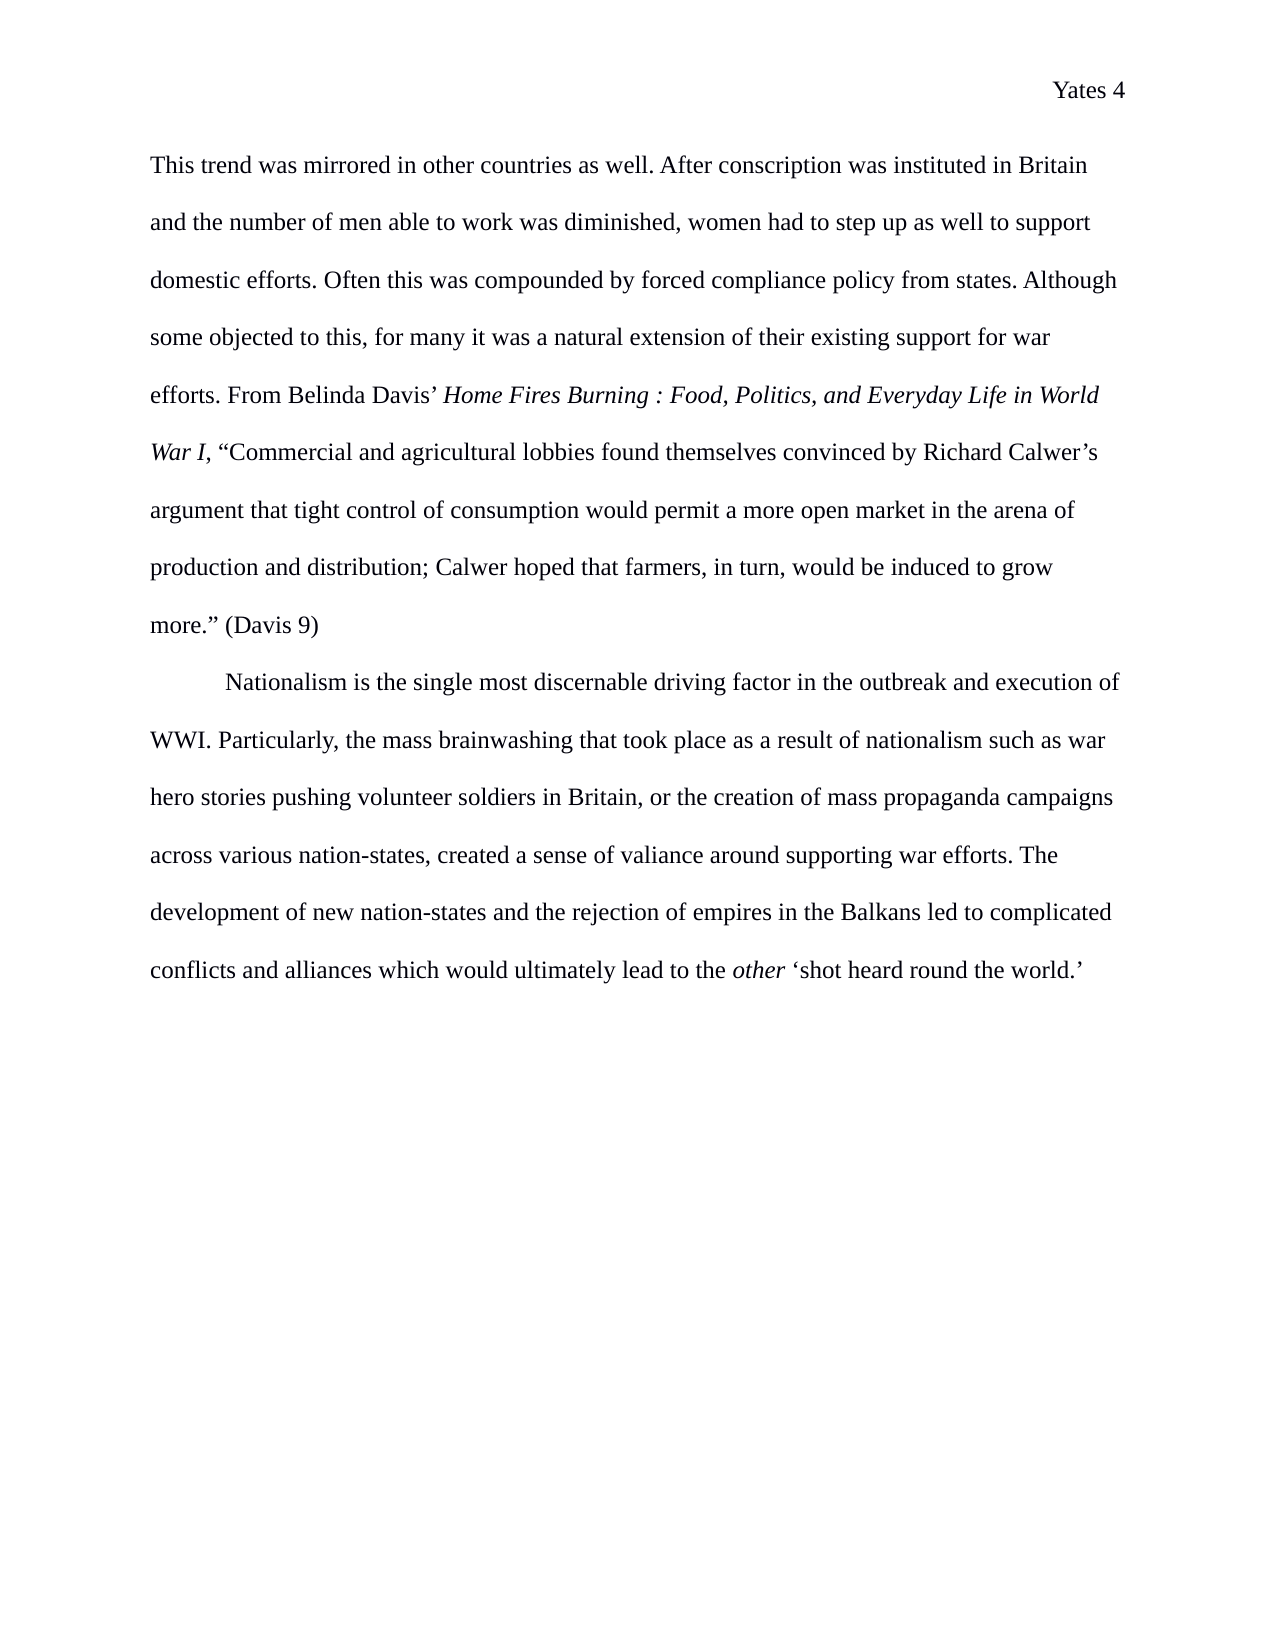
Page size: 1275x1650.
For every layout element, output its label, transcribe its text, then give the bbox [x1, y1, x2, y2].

title Nationalism is the single most discernable driving factor in the outbreak and execution of WWI. Particularly, the mass brainwashing that took place as a result of nationalism such as war hero stories pushing volunteer soldiers in Britain, or the creation of mass propaganda campaigns across various nation-states, created a sense of valiance around supporting war efforts. The development of new nation-states and the rejection of empires in the Balkans led to complicated conflicts and alliances which would ultimately lead to the other ‘shot heard round the world.’ [150, 667, 1125, 984]
title This trend was mirrored in other countries as well. After conscription was instituted in Britain and the number of men able to work was diminished, women had to step up as well to support domestic efforts. Often this was compounded by forced compliance policy from states. Although some objected to this, for many it was a natural extension of their existing support for war efforts. From Belinda Davis’ Home Fires Burning : Food, Politics, and Everyday Life in World War I, “Commercial and agricultural lobbies found themselves convinced by Richard Calwer’s argument that tight control of consumption would permit a more open market in the arena of production and distribution; Calwer hoped that farmers, in turn, would be induced to grow more.” (Davis 9) [150, 150, 1125, 639]
